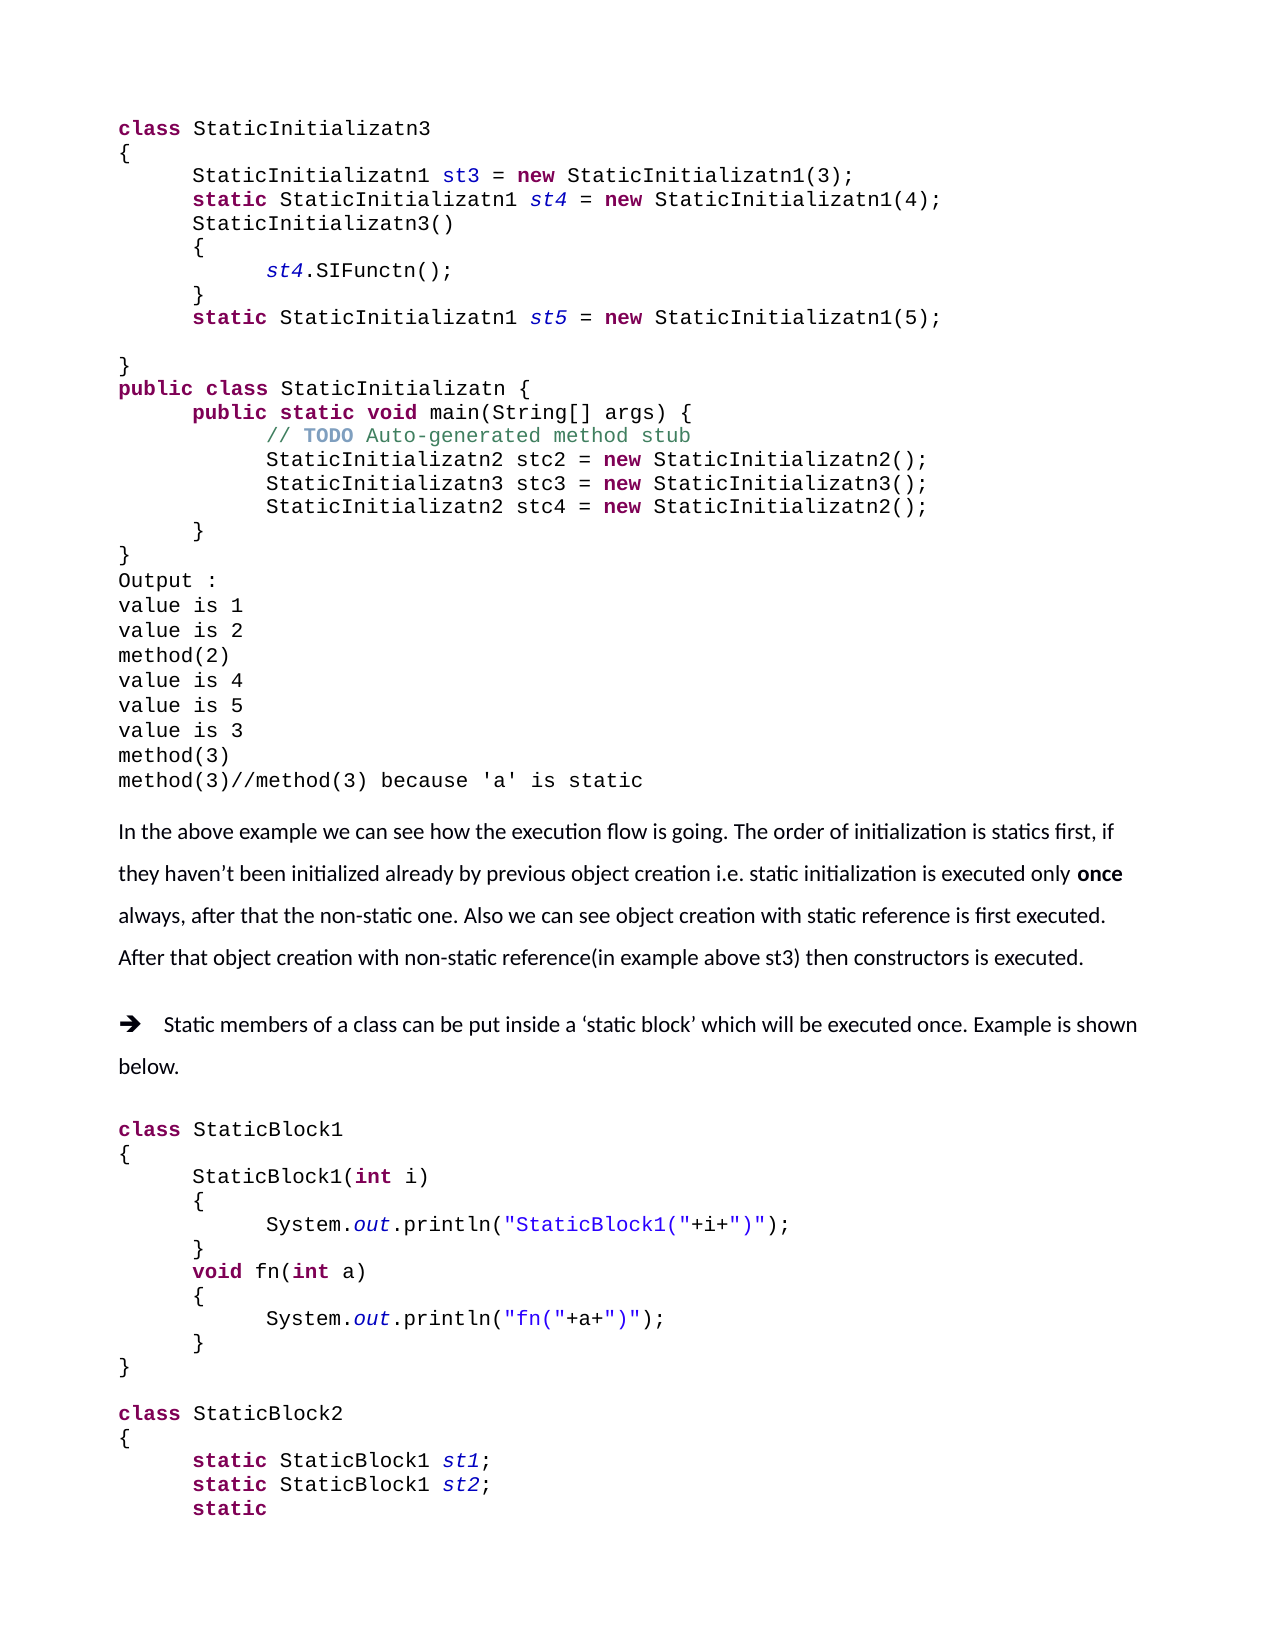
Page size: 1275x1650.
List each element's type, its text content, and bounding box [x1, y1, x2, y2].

text static [118, 1498, 1157, 1521]
text value is 3 [118, 717, 1157, 742]
text System.out.println("StaticBlock1("+i+")"); [118, 1214, 1157, 1237]
text class StaticInitializatn3 [118, 118, 1157, 142]
text } [118, 544, 1157, 567]
text { [118, 142, 1157, 165]
text { [118, 1143, 1157, 1167]
text StaticInitializatn3() [118, 213, 1157, 236]
text method(2) [118, 642, 1157, 667]
list Static members of a class can be put inside a ‘static block’ which will be executed once. Example is shown below. [118, 1010, 1157, 1080]
text Output : [118, 567, 1157, 592]
text void fn(int a) [118, 1261, 1157, 1285]
text } [118, 1237, 1157, 1261]
text } [118, 354, 1157, 378]
text method(3)//method(3) because 'a' is static [118, 767, 1157, 792]
text public static void main(String[] args) { [118, 402, 1157, 426]
text static StaticBlock1 st1; [118, 1450, 1157, 1474]
text } [118, 284, 1157, 307]
text { [118, 1285, 1157, 1308]
text StaticInitializatn2 stc4 = new StaticInitializatn2(); [118, 496, 1157, 520]
text { [118, 1190, 1157, 1214]
text static StaticBlock1 st2; [118, 1474, 1157, 1498]
text public class StaticInitializatn { [118, 378, 1157, 402]
text StaticInitializatn1 st3 = new StaticInitializatn1(3); [118, 165, 1157, 189]
text value is 4 [118, 667, 1157, 692]
text static StaticInitializatn1 st4 = new StaticInitializatn1(4); [118, 189, 1157, 213]
text st4.SIFunctn(); [118, 260, 1157, 284]
text // TODO Auto-generated method stub [118, 426, 1157, 449]
text class StaticBlock2 [118, 1403, 1157, 1427]
text value is 1 [118, 592, 1157, 617]
text { [118, 1427, 1157, 1450]
text value is 5 [118, 692, 1157, 717]
text StaticInitializatn2 stc2 = new StaticInitializatn2(); [118, 449, 1157, 473]
text StaticBlock1(int i) [118, 1167, 1157, 1190]
text In the above example we can see how the execution flow is going. The order of initialization is statics first, if they haven’t been initialized already by previous object creation i.e. static initialization is executed only once always, after that the non-static one. Also we can see object creation with static reference is first executed. After that object creation with non-static reference(in example above st3) then constructors is executed. [118, 817, 1157, 971]
text value is 2 [118, 617, 1157, 642]
text { [118, 236, 1157, 260]
text class StaticBlock1 [118, 1119, 1157, 1143]
text } [118, 520, 1157, 544]
text method(3) [118, 742, 1157, 767]
text static StaticInitializatn1 st5 = new StaticInitializatn1(5); [118, 307, 1157, 331]
text } [118, 1356, 1157, 1379]
text } [118, 1332, 1157, 1356]
text StaticInitializatn3 stc3 = new StaticInitializatn3(); [118, 473, 1157, 496]
text System.out.println("fn("+a+")"); [118, 1308, 1157, 1332]
